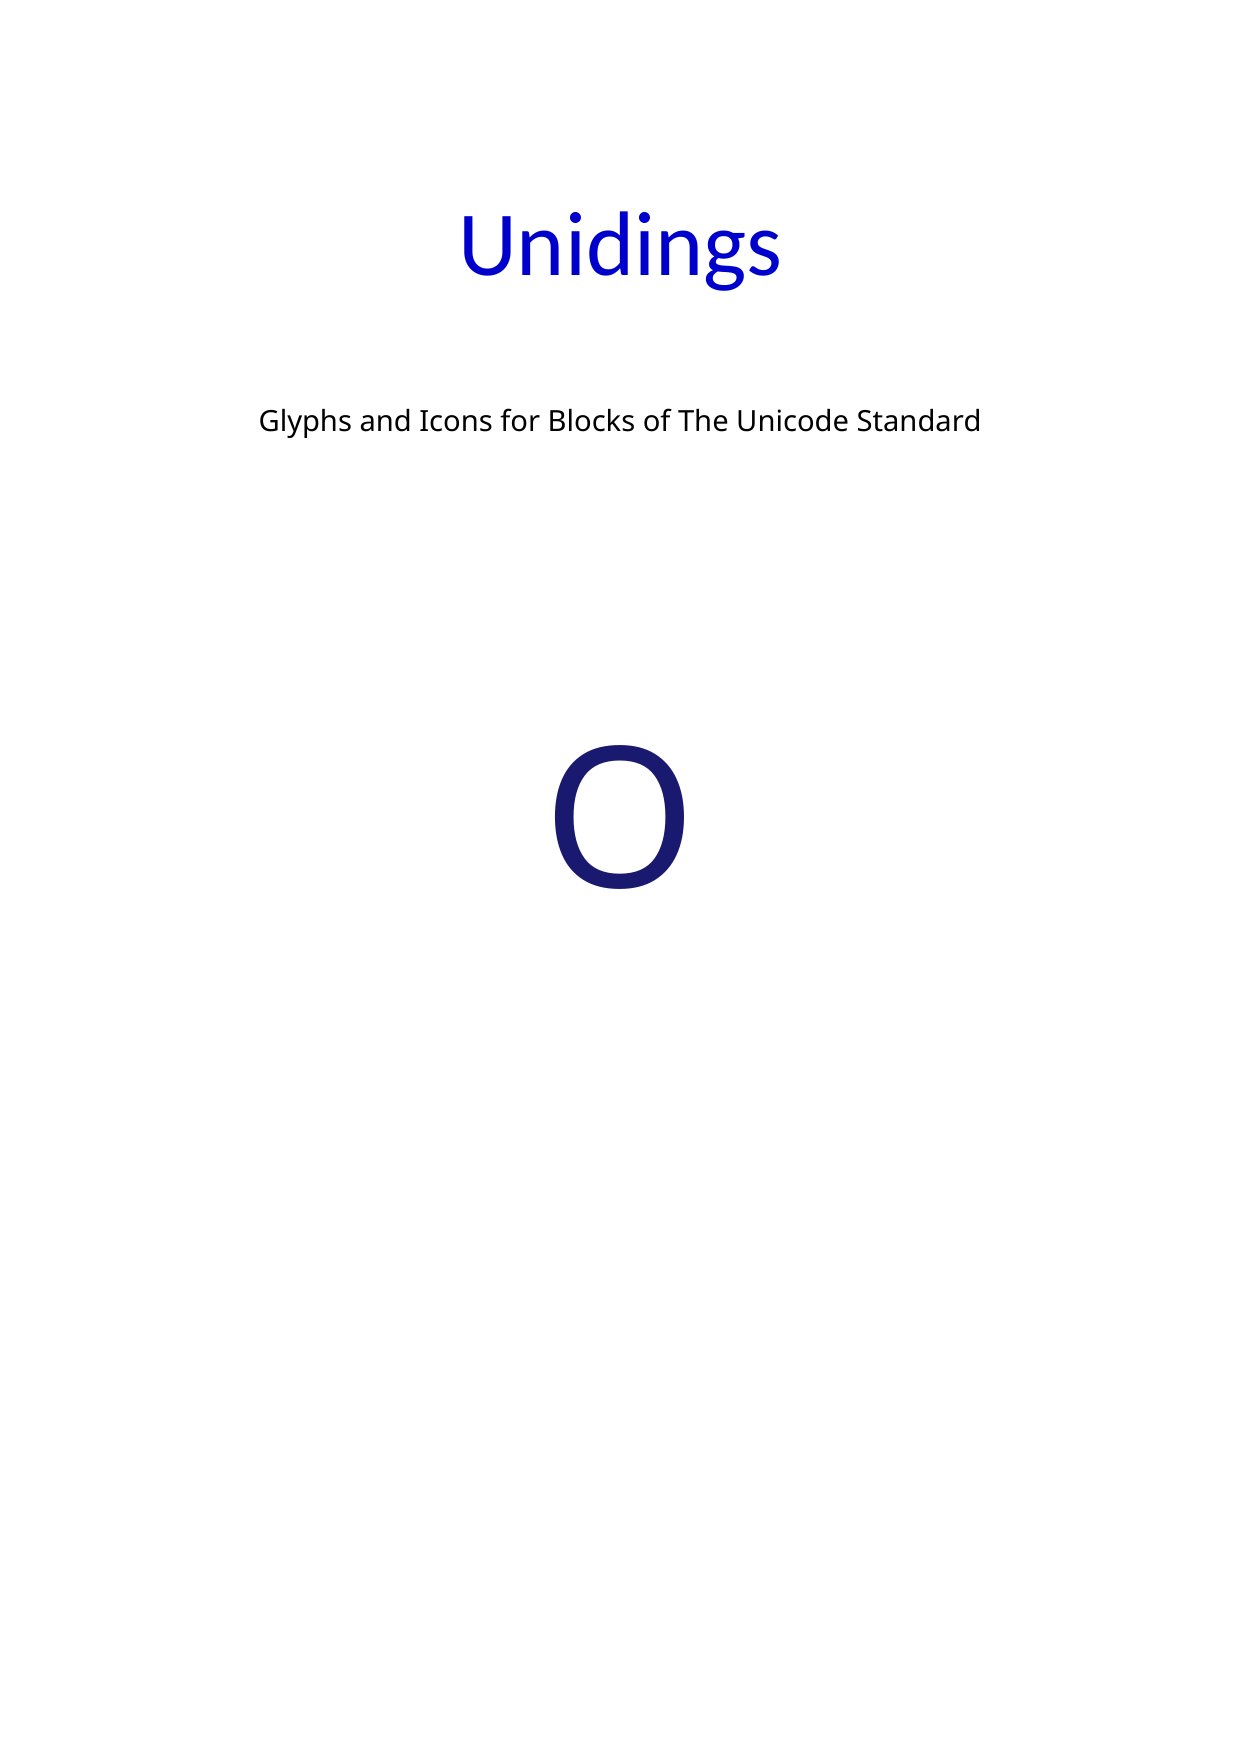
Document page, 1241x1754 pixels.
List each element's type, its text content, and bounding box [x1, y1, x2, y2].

text Unidings [118, 186, 1122, 298]
text Glyphs and Icons for Blocks of The Unicode Standard [118, 400, 1122, 440]
text O [118, 678, 1122, 945]
